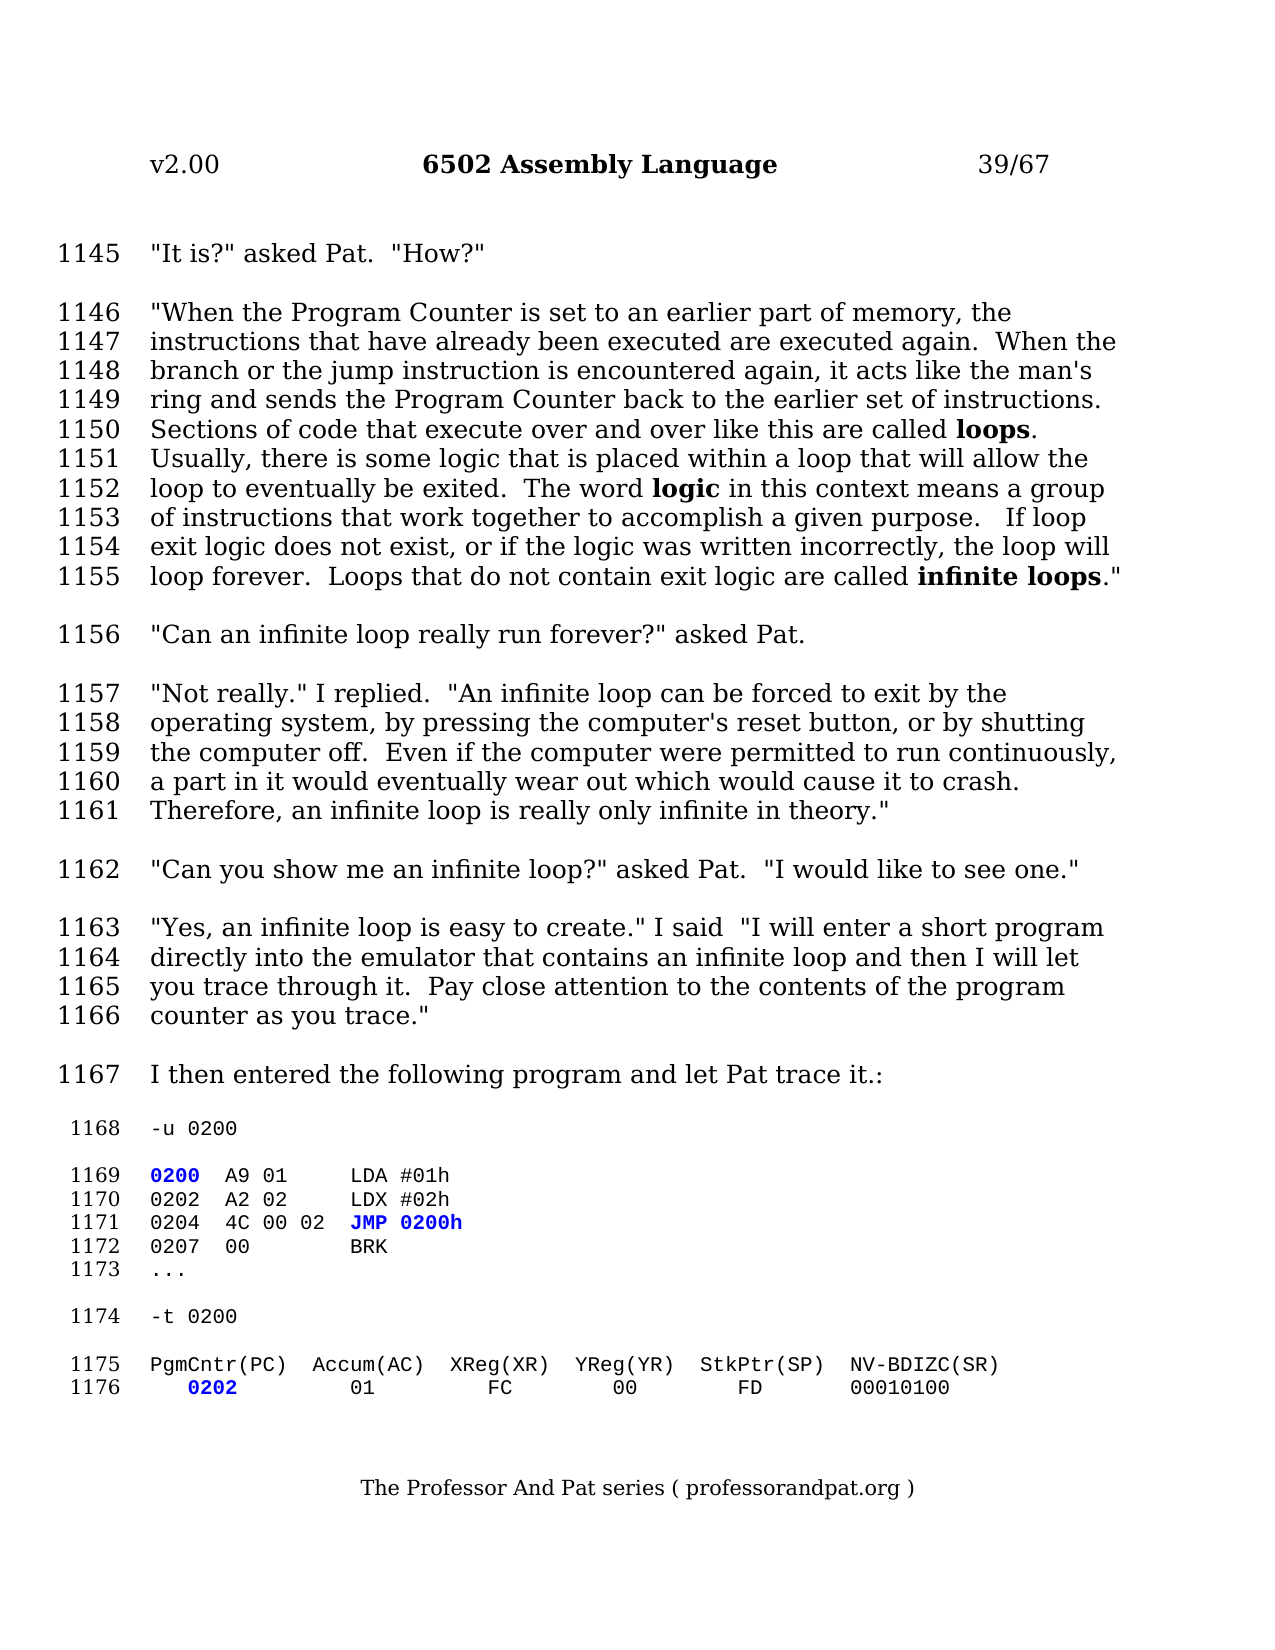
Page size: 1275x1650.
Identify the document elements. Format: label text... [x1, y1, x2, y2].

text "Can an infinite loop really run forever?" asked Pat. [150, 621, 1125, 650]
text "It is?" asked Pat. "How?" [150, 239, 1125, 268]
text PgmCntr(PC) Accum(AC) XReg(XR) YReg(YR) StkPtr(SP) NV-BDIZC(SR) [150, 1354, 1125, 1377]
text I then entered the following program and let Pat trace it.: [150, 1060, 1125, 1089]
text -u 0200 [150, 1118, 1125, 1142]
text "Yes, an infinite loop is easy to create." I said "I will enter a short program directly into the emulator that contains an infinite loop and then I will let you trace through it. Pay close attention to the contents of the program counter as you trace." [150, 913, 1125, 1031]
text 0207 00 BRK [150, 1236, 1125, 1259]
text "Can you show me an infinite loop?" asked Pat. "I would like to see one." [150, 855, 1125, 884]
text 0204 4C 00 02 JMP 0200h [150, 1212, 1125, 1236]
text 0202 01 FC 00 FD 00010100 [150, 1377, 1125, 1401]
text "Not really." I replied. "An infinite loop can be forced to exit by the operating system, by pressing the computer's reset button, or by shutting the computer off. Even if the computer were permitted to run continuously, a part in it would eventually wear out which would cause it to crash. Therefore, an infinite loop is really only infinite in theory." [150, 679, 1125, 826]
text "When the Program Counter is set to an earlier part of memory, the instructions that have already been executed are executed again. When the branch or the jump instruction is encountered again, it acts like the man's ring and sends the Program Counter back to the earlier set of instructions. Sections of code that execute over and over like this are called loops. Usually, there is some logic that is placed within a loop that will allow the loop to eventually be exited. The word logic in this context means a group of instructions that work together to accomplish a given purpose. If loop exit logic does not exist, or if the logic was written incorrectly, the loop will loop forever. Loops that do not contain exit logic are called infinite loops." [150, 298, 1125, 591]
text 0200 A9 01 LDA #01h [150, 1165, 1125, 1189]
text 0202 A2 02 LDX #02h [150, 1189, 1125, 1212]
text -t 0200 [150, 1307, 1125, 1330]
text ... [150, 1259, 1125, 1283]
